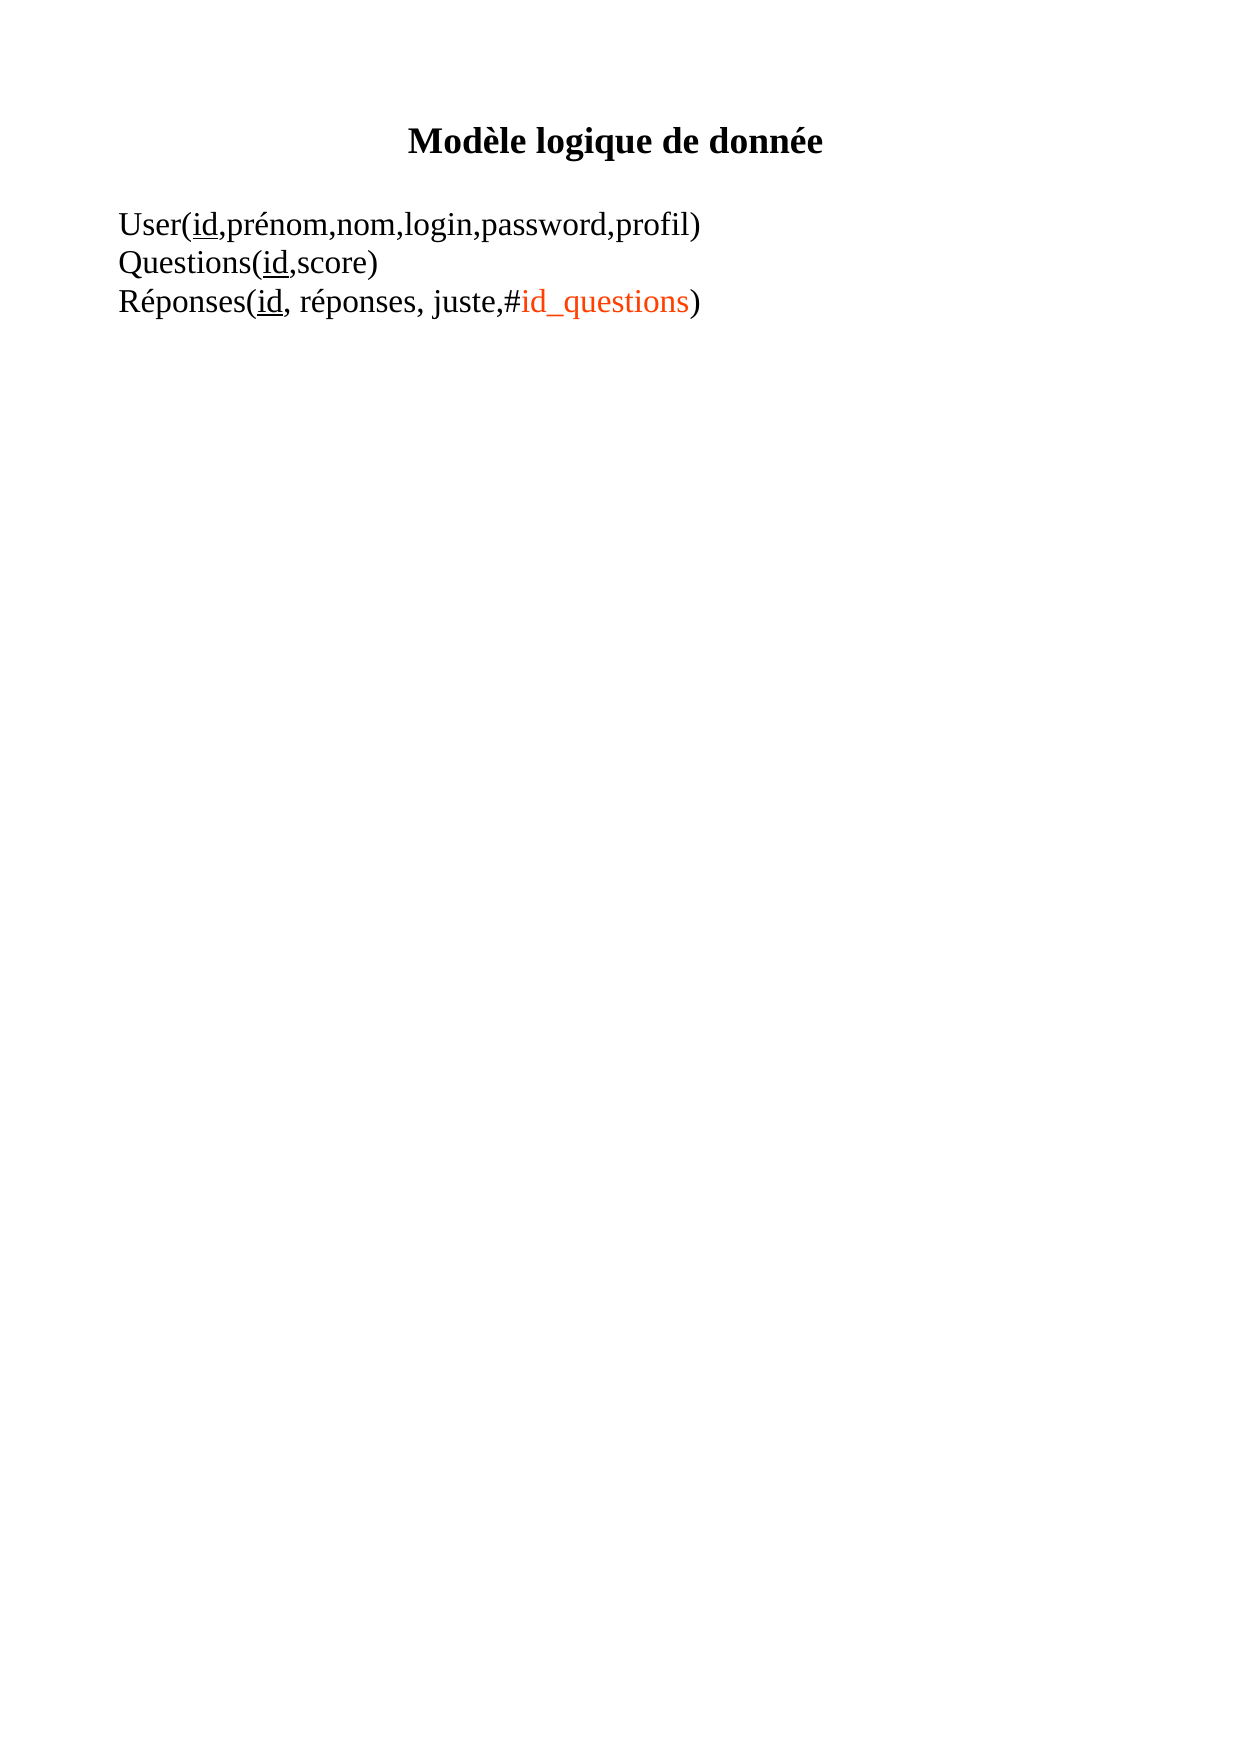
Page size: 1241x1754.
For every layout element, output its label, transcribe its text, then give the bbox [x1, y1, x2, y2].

text Questions(id,score) [118, 243, 1122, 281]
text Réponses(id, réponses, juste,#id_questions) [118, 281, 1122, 319]
text Modèle logique de donnée [118, 118, 1122, 161]
text User(id,prénom,nom,login,password,profil) [118, 204, 1122, 243]
